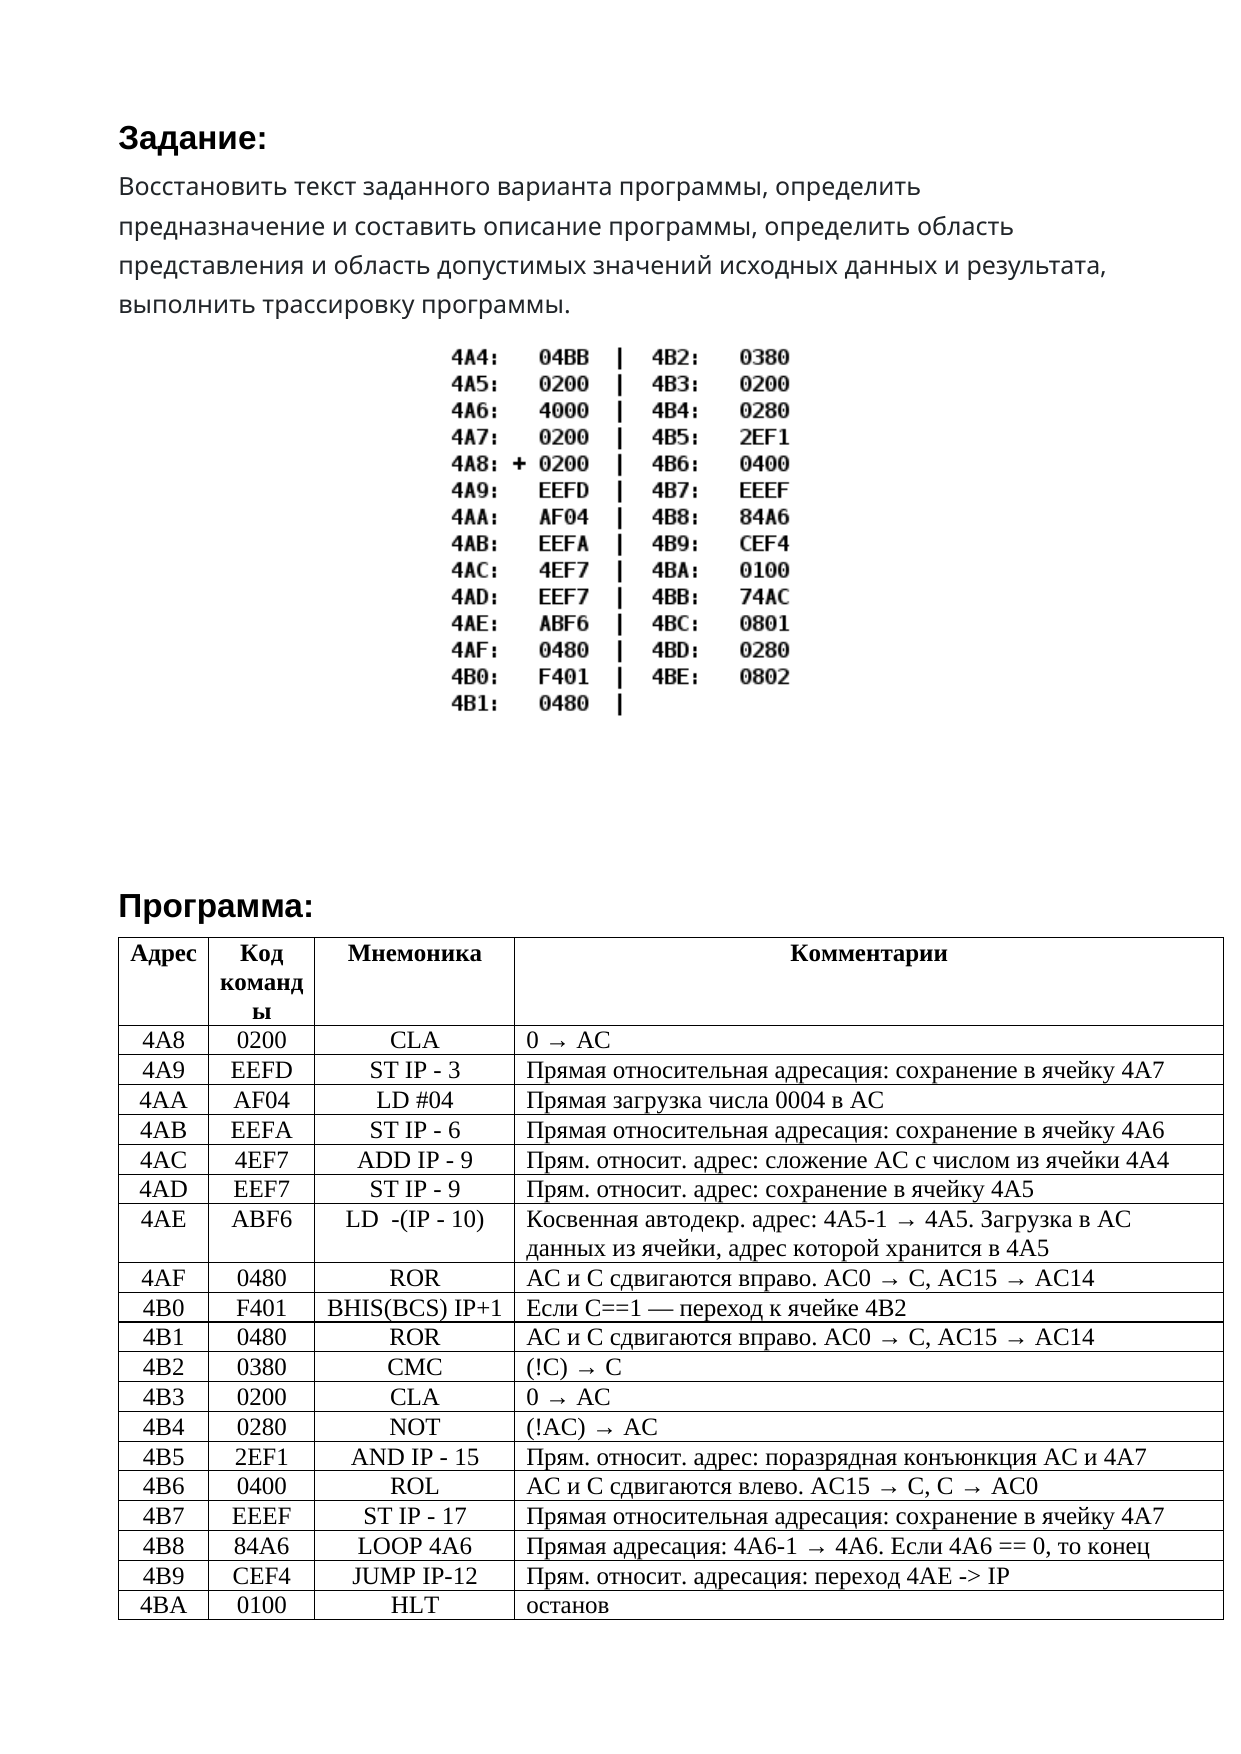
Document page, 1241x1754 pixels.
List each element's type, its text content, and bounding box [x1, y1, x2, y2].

table_cell ROR [315, 1263, 514, 1292]
table_cell 4AD [119, 1175, 208, 1203]
table_cell 0100 [209, 1591, 314, 1619]
table_cell ADD IP - 9 [315, 1145, 514, 1173]
table_cell AND IP - 15 [315, 1442, 514, 1470]
table_cell 4B6 [119, 1471, 208, 1500]
table_cell Прям. относит. адрес: поразрядная конъюнкция AC и 4A7 [515, 1442, 1223, 1470]
table_cell 4A8 [119, 1026, 208, 1054]
table_cell Прям. относит. адресация: переход 4AE -> IP [515, 1561, 1223, 1589]
table_cell 4A9 [119, 1055, 208, 1084]
table_cell 0480 [209, 1263, 314, 1292]
table_cell ABF6 [209, 1204, 314, 1262]
table_cell 4B2 [119, 1352, 208, 1381]
table_cell Если С==1 — переход к ячейке 4B2 [515, 1293, 1223, 1321]
table_cell 0280 [209, 1412, 314, 1441]
table_header Код команды [209, 938, 314, 1024]
table_cell 0200 [209, 1382, 314, 1411]
table_cell 4B8 [119, 1531, 208, 1560]
table_cell 4AC [119, 1145, 208, 1173]
table_cell AC и C сдвигаются вправо. AC0 → C, AC15 → AC14 [515, 1263, 1223, 1292]
table_cell JUMP IP-12 [315, 1561, 514, 1589]
table_cell 4AE [119, 1204, 208, 1262]
table_cell 0 → AC [515, 1382, 1223, 1411]
table_cell 4AB [119, 1115, 208, 1144]
table_cell AF04 [209, 1085, 314, 1114]
table_cell ROL [315, 1471, 514, 1500]
picture [446, 340, 794, 722]
table_cell (!AC) → AC [515, 1412, 1223, 1441]
table_cell Косвенная автодекр. адрес: 4A5-1 → 4A5. Загрузка в АС данных из ячейки, адрес которой хранится в 4A5 [515, 1204, 1223, 1262]
table_cell (!C) → C [515, 1352, 1223, 1381]
table_cell CLA [315, 1382, 514, 1411]
table_cell останов [515, 1591, 1223, 1619]
table_cell ST IP - 17 [315, 1501, 514, 1530]
table_cell EEFD [209, 1055, 314, 1084]
table_cell Прямая относительная адресация: сохранение в ячейку 4A7 [515, 1055, 1223, 1084]
table_cell ROR [315, 1323, 514, 1351]
table_cell 84A6 [209, 1531, 314, 1560]
subtitle Программа: [118, 886, 1122, 925]
table_cell 0380 [209, 1352, 314, 1381]
table_cell 0 → AC [515, 1026, 1223, 1054]
table_cell LOOP 4A6 [315, 1531, 514, 1560]
table_cell HLT [315, 1591, 514, 1619]
table_cell Прямая адресация: 4A6-1 → 4A6. Если 4A6 == 0, то конец [515, 1531, 1223, 1560]
table_cell 4B0 [119, 1293, 208, 1321]
table_cell 4AF [119, 1263, 208, 1292]
table_cell 4B3 [119, 1382, 208, 1411]
table_cell AC и C сдвигаются вправо. AC0 → C, AC15 → AC14 [515, 1323, 1223, 1351]
table_cell 0200 [209, 1026, 314, 1054]
table_cell CMC [315, 1352, 514, 1381]
table_cell 4EF7 [209, 1145, 314, 1173]
table_cell AC и C сдвигаются влево. AC15 → C, C → AC0 [515, 1471, 1223, 1500]
table_cell EEEF [209, 1501, 314, 1530]
table_cell NOT [315, 1412, 514, 1441]
table_cell 2EF1 [209, 1442, 314, 1470]
table_cell CLA [315, 1026, 514, 1054]
table_cell 4B4 [119, 1412, 208, 1441]
table_cell ST IP - 6 [315, 1115, 514, 1144]
text Восстановить текст заданного варианта программы, определить предназначение и составить описание программы, определить область представления и область допустимых значений исходных данных и результата, выполнить трассировку программы. [118, 169, 1122, 321]
table_cell LD #04 [315, 1085, 514, 1114]
table_header Комментарии [515, 938, 1223, 1024]
table_cell 4B5 [119, 1442, 208, 1470]
table_cell 0480 [209, 1323, 314, 1351]
table_cell CEF4 [209, 1561, 314, 1589]
table_header Мнемоника [315, 938, 514, 1024]
table_cell Прямая относительная адресация: сохранение в ячейку 4A6 [515, 1115, 1223, 1144]
table_cell 4BA [119, 1591, 208, 1619]
table_cell EEFA [209, 1115, 314, 1144]
table_cell 0400 [209, 1471, 314, 1500]
table_cell Прямая относительная адресация: сохранение в ячейку 4A7 [515, 1501, 1223, 1530]
table_cell ST IP - 9 [315, 1175, 514, 1203]
table_cell Прям. относит. адрес: сохранение в ячейку 4A5 [515, 1175, 1223, 1203]
table_header Адрес [119, 938, 208, 1024]
table_cell LD -(IP - 10) [315, 1204, 514, 1262]
table_cell 4B7 [119, 1501, 208, 1530]
subtitle Задание: [118, 118, 1122, 157]
table_cell 4B9 [119, 1561, 208, 1589]
table_cell ST IP - 3 [315, 1055, 514, 1084]
table_cell Прямая загрузка числа 0004 в AC [515, 1085, 1223, 1114]
table_cell EEF7 [209, 1175, 314, 1203]
table_cell 4AA [119, 1085, 208, 1114]
table_cell 4B1 [119, 1323, 208, 1351]
table_cell F401 [209, 1293, 314, 1321]
table_cell BHIS(BCS) IP+1 [315, 1293, 514, 1321]
table_cell Прям. относит. адрес: сложение AC с числом из ячейки 4A4 [515, 1145, 1223, 1173]
